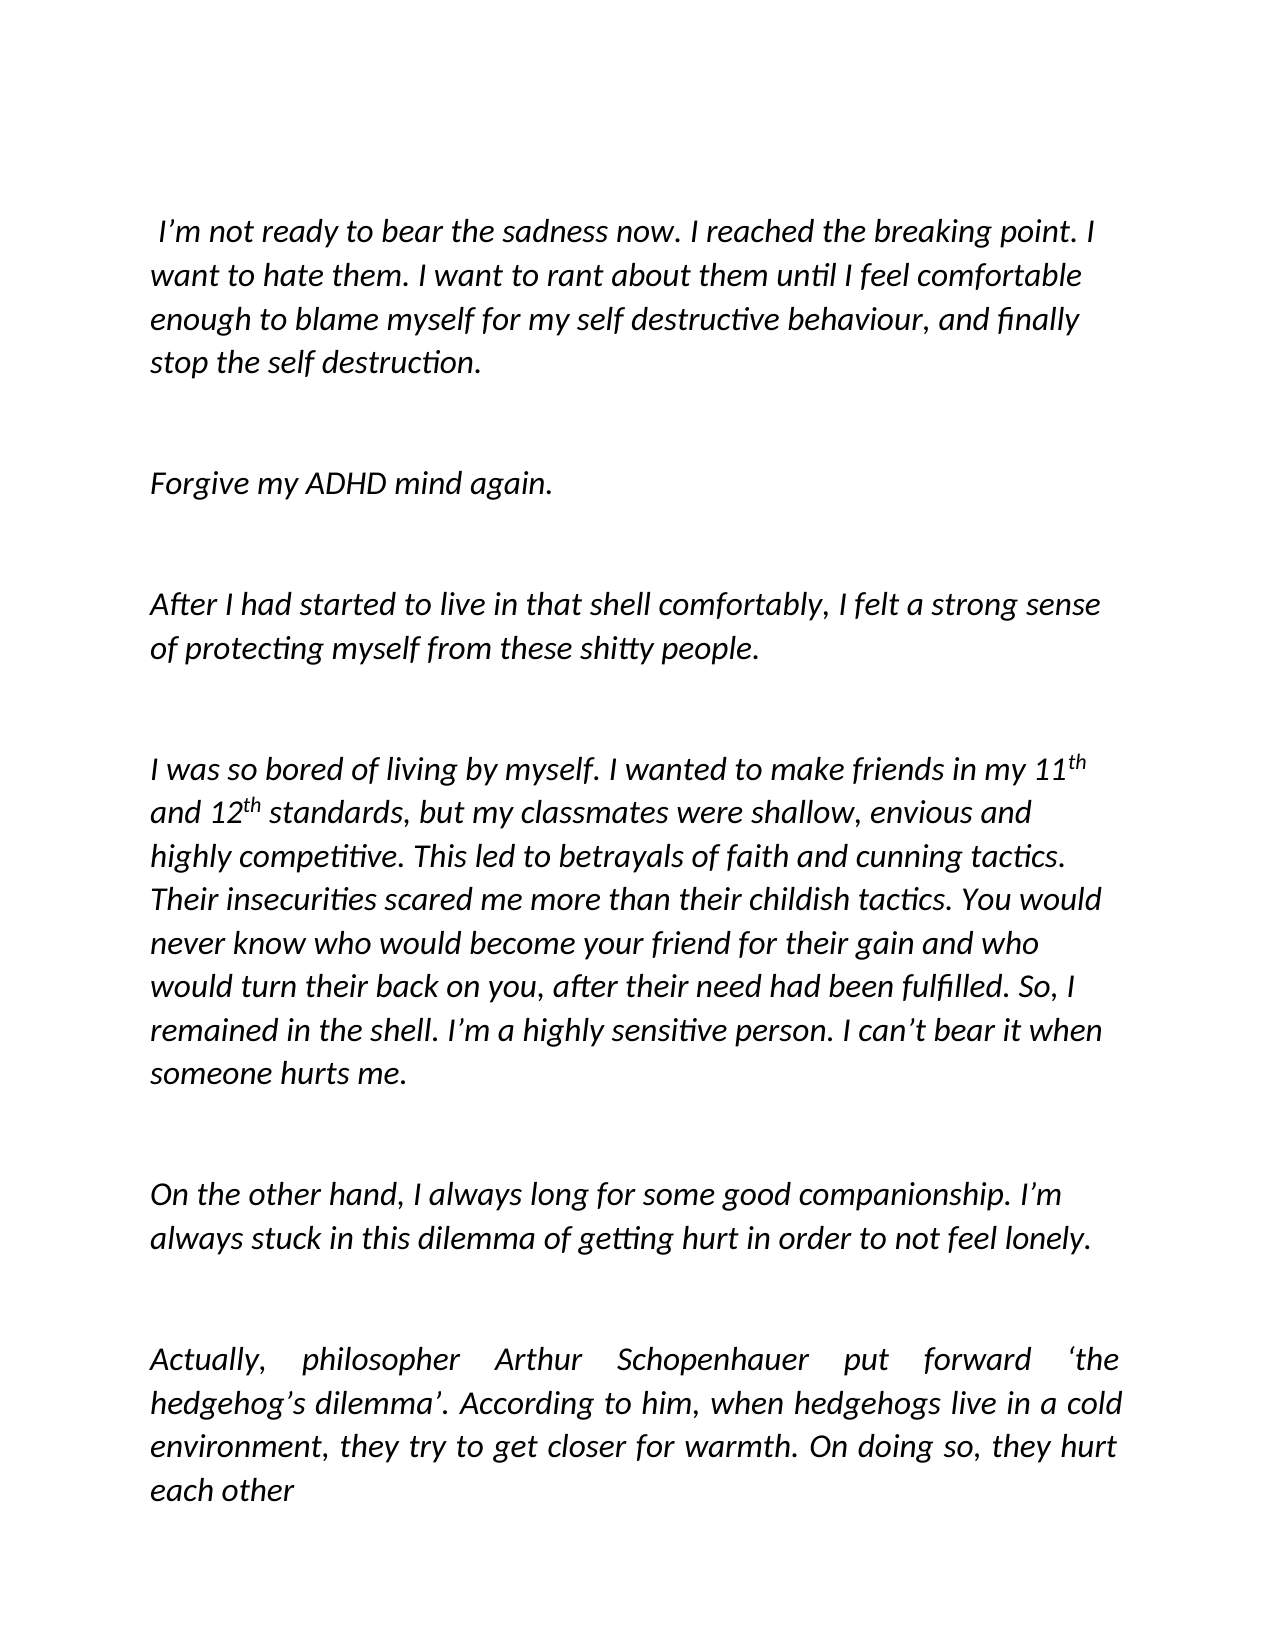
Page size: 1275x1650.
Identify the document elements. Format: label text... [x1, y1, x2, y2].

text Actually, philosopher Arthur Schopenhauer put forward ‘the hedgehog’s dilemma’. According to him, when hedgehogs live in a cold environment, they try to get closer for warmth. On doing so, they hurt each other [150, 1338, 1122, 1510]
text On the other hand, I always long for some good companionship. I’m [150, 1173, 1162, 1214]
text After I had started to live in that shell comfortably, I felt a strong sense of protecting myself from these shitty people. [150, 583, 1114, 668]
text I’m not ready to bear the sadness now. I reached the breaking point. I want to hate them. I want to rant about them until I feel comfortable enough to blame myself for my self destructive behaviour, and finally stop the self destruction. [150, 211, 1120, 382]
text Forgive my ADHD mind again. [150, 462, 1162, 503]
text I was so bored of living by myself. I wanted to make friends in my 11th and 12th standards, but my classmates were shallow, envious and highly competitive. This led to betrayals of faith and cunning tactics. Their insecurities scared me more than their childish tactics. You would never know who would become your friend for their gain and who would turn their back on you, after their need had been fulfilled. So, I remained in the shell. I’m a highly sensitive person. I can’t bear it when someone hurts me. [150, 747, 1120, 1093]
text always stuck in this dilemma of getting hurt in order to not feel lonely. [150, 1217, 1162, 1258]
